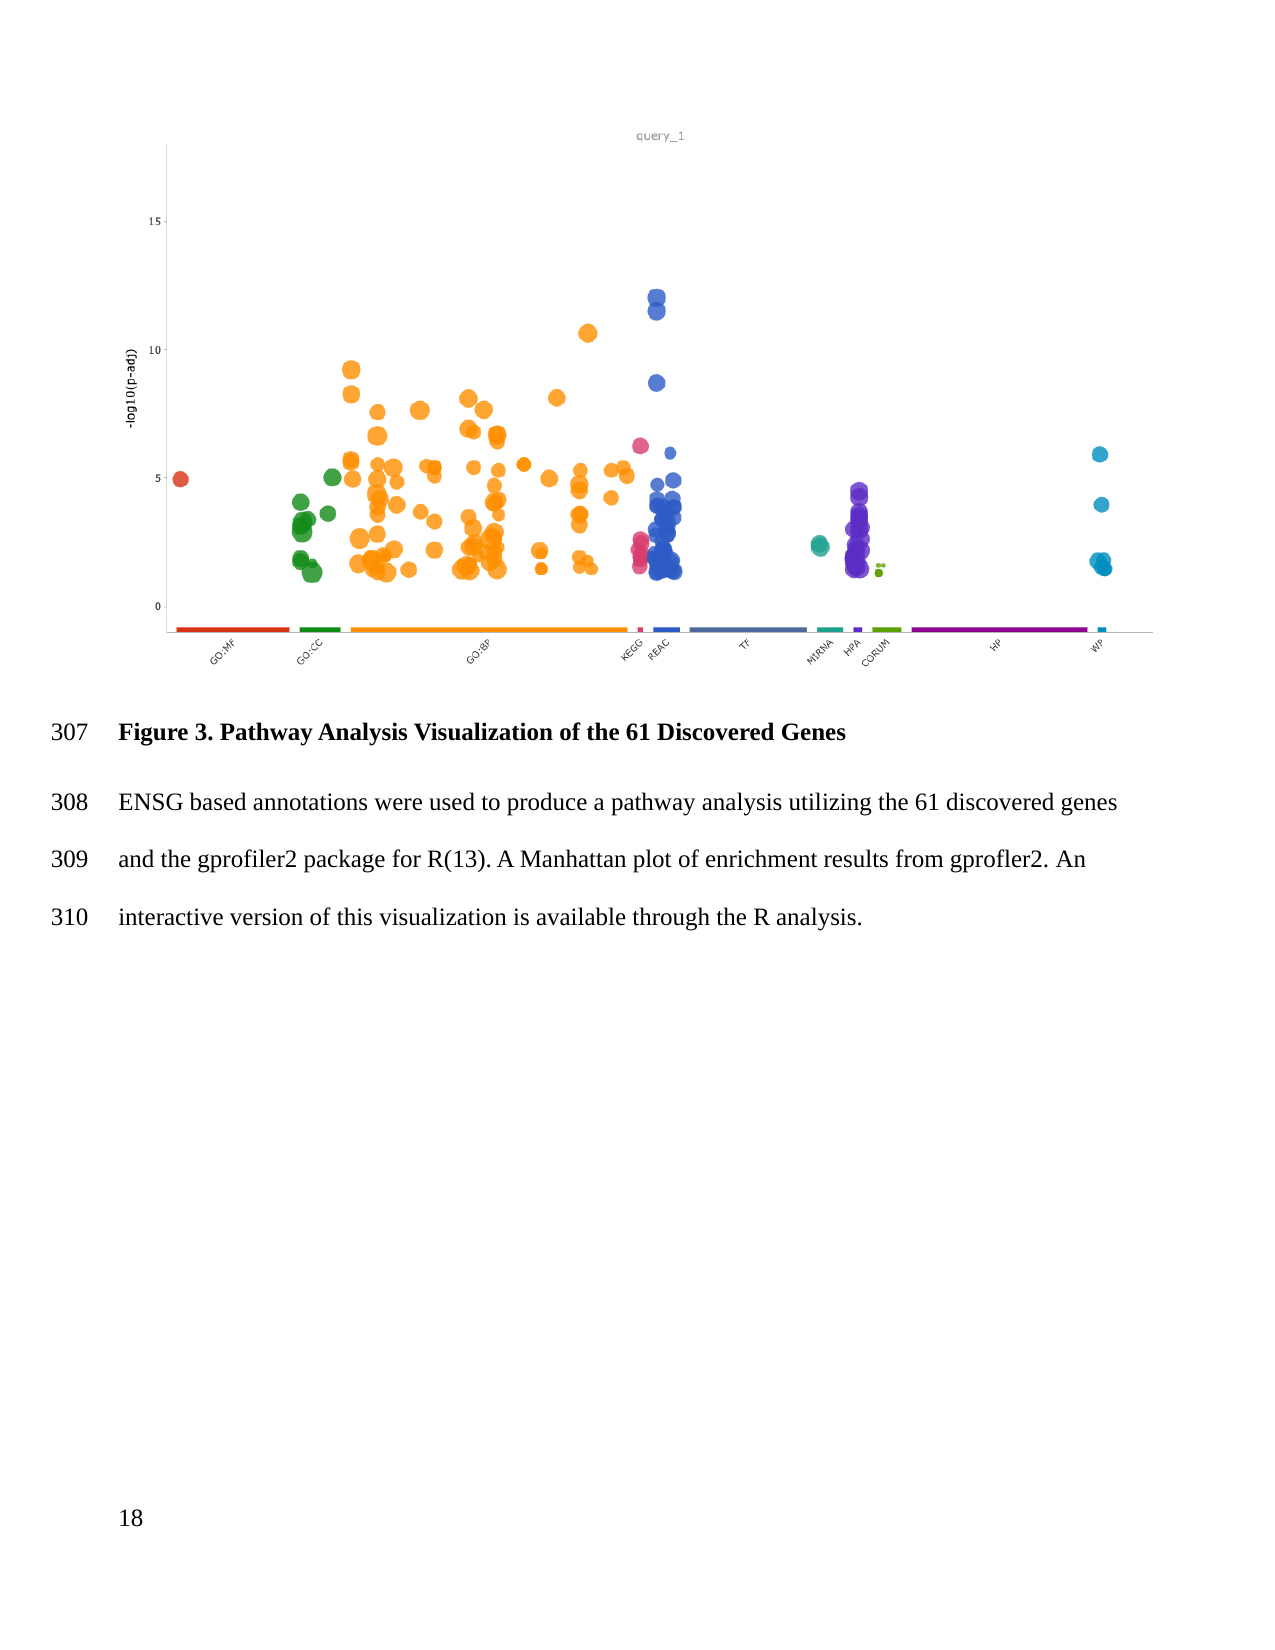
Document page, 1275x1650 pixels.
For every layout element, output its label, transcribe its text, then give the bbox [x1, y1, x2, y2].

text Figure 3. Pathway Analysis Visualization of the 61 Discovered Genes [118, 689, 1157, 746]
picture [118, 118, 1157, 689]
text ENSG based annotations were used to produce a pathway analysis utilizing the 61 discovered genes and the gprofiler2 package for R(13). A Manhattan plot of enrichment results from gprofler2. An interactive version of this visualization is available through the R analysis. [118, 787, 1157, 931]
